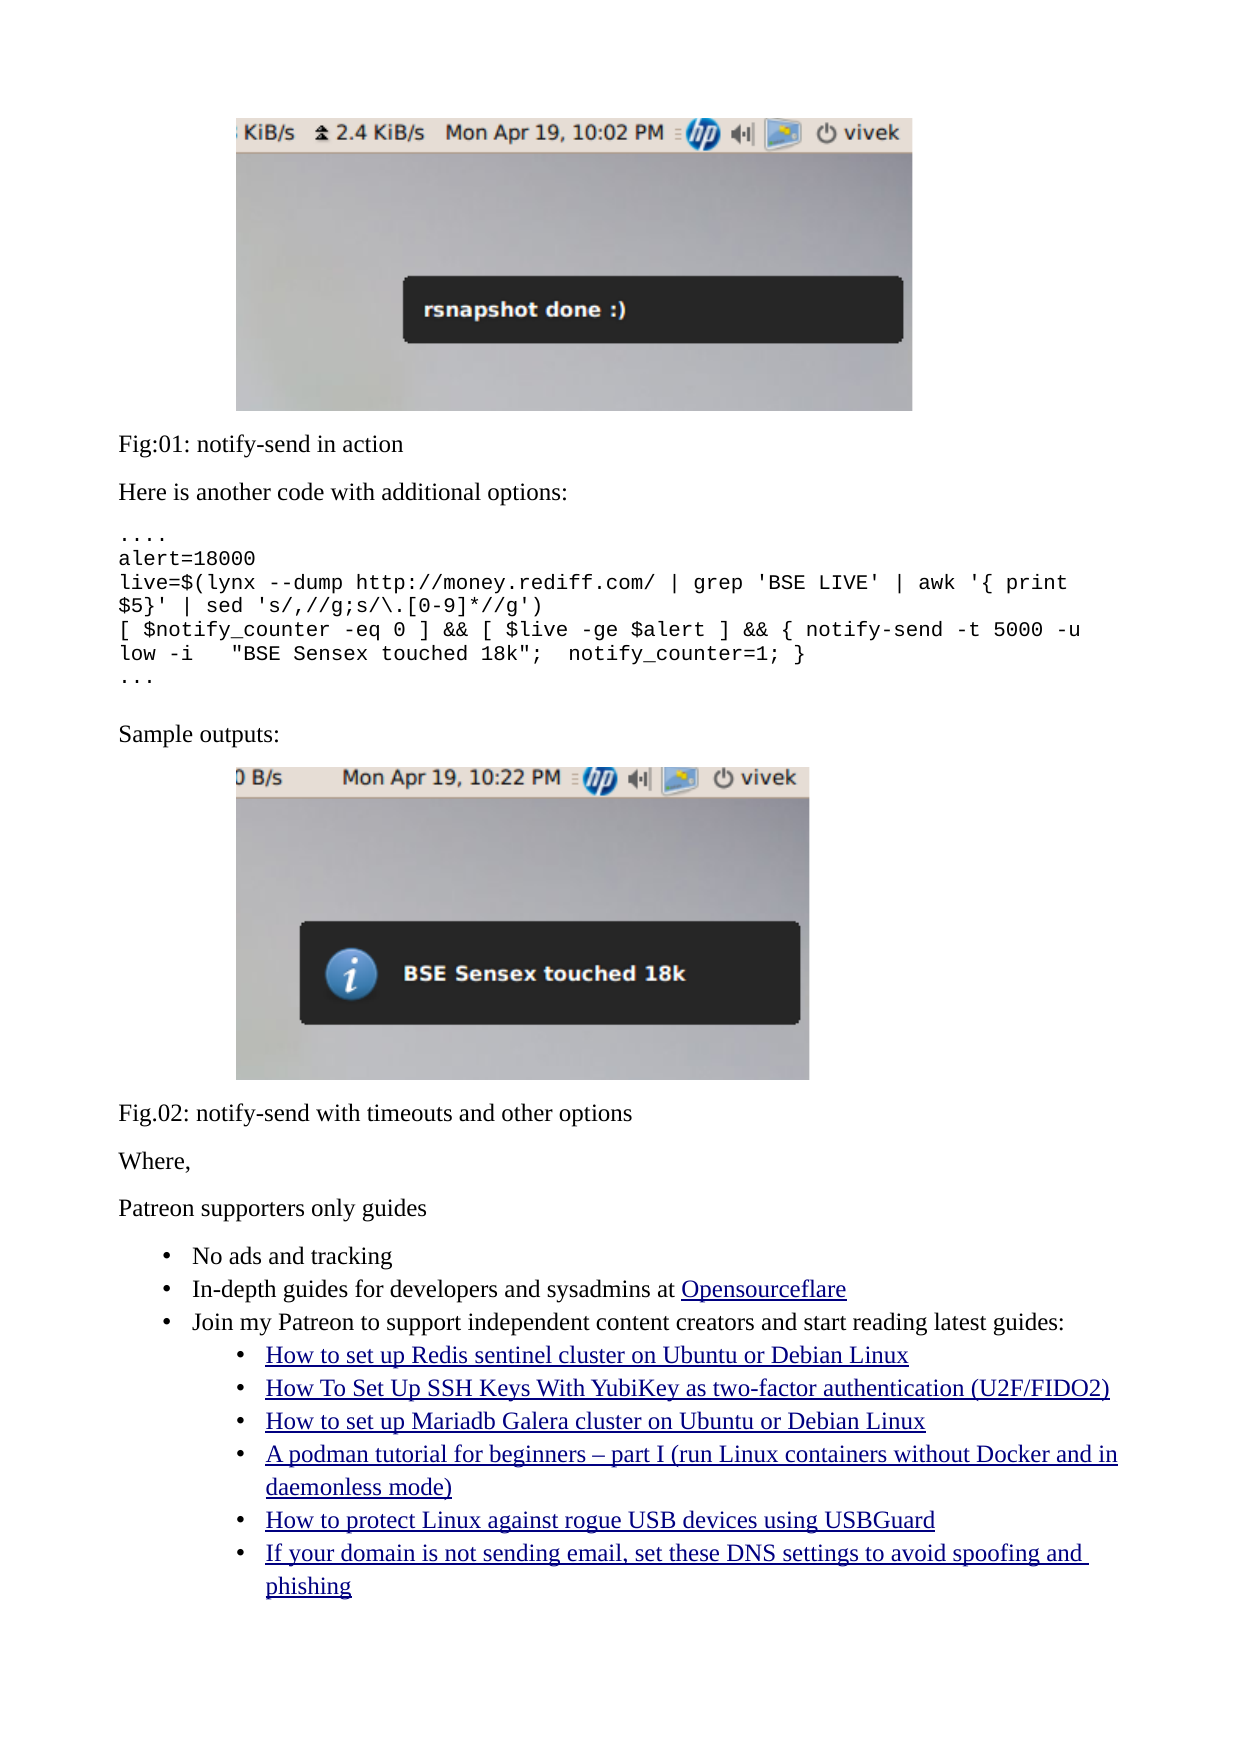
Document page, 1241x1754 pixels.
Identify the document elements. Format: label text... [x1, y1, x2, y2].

text Fig:01: notify-send in action [118, 429, 1122, 458]
text [ $notify_counter -eq 0 ] && [ $live -ge $alert ] && { notify-send -t 5000 -u low -i "BSE Sensex touched 18k"; notify_counter=1; } [118, 619, 1122, 666]
list If your domain is not sending email, set these DNS settings to avoid spoofing and phishing [236, 1538, 1122, 1600]
picture [236, 118, 913, 411]
list How to set up Mariadb Galera cluster on Ubuntu or Debian Linux [236, 1406, 1122, 1435]
text ... [118, 666, 1122, 690]
text Where, [118, 1146, 1122, 1175]
text live=$(lynx --dump http://money.rediff.com/ | grep 'BSE LIVE' | awk '{ print $5}' | sed 's/,//g;s/\.[0-9]*//g') [118, 572, 1122, 619]
text alert=18000 [118, 548, 1122, 572]
list In-depth guides for developers and sysadmins at Opensourceflare✨ [162, 1274, 1122, 1303]
text .... [118, 524, 1122, 548]
list A podman tutorial for beginners – part I (run Linux containers without Docker and in daemonless mode) [236, 1439, 1122, 1501]
text Patreon supporters only guides 🤓 [118, 1193, 1122, 1222]
picture [236, 767, 810, 1080]
list No ads and tracking [162, 1241, 1122, 1270]
list How to set up Redis sentinel cluster on Ubuntu or Debian Linux [236, 1340, 1122, 1369]
list Join my Patreon to support independent content creators and start reading latest guides: [162, 1307, 1122, 1336]
list How to protect Linux against rogue USB devices using USBGuard [236, 1505, 1122, 1534]
text Here is another code with additional options: [118, 477, 1122, 506]
text Fig.02: notify-send with timeouts and other options [118, 1098, 1122, 1127]
list How To Set Up SSH Keys With YubiKey as two-factor authentication (U2F/FIDO2) [236, 1373, 1122, 1402]
text Sample outputs: [118, 719, 1122, 748]
